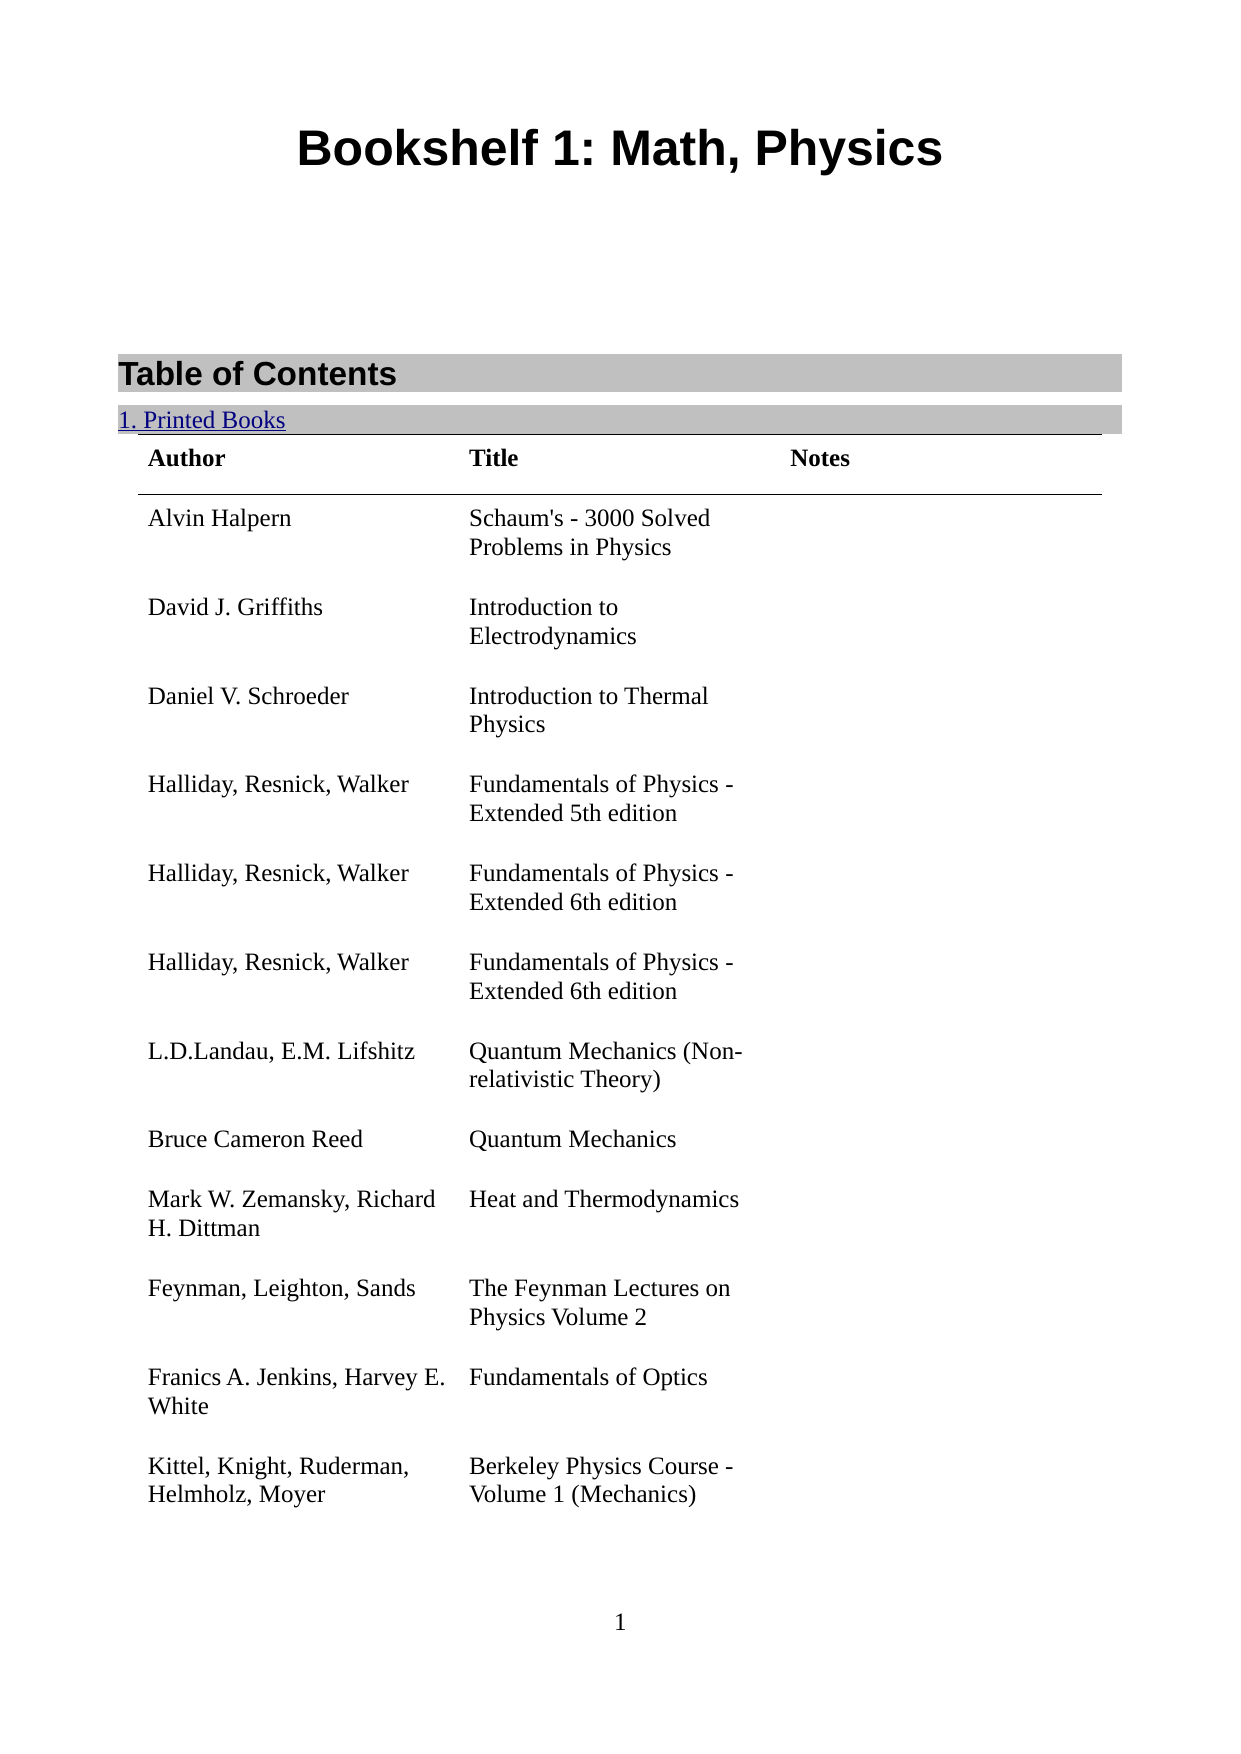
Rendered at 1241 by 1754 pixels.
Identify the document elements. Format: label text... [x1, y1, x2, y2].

table_cell [781, 1175, 1102, 1264]
table_cell Kittel, Knight, Ruderman, Helmholz, Moyer [138, 1441, 459, 1530]
subtitle Table of Contents [118, 354, 1122, 392]
table_cell Fundamentals of Physics - Extended 6th edition [460, 849, 781, 938]
table_cell Mark W. Zemansky, Richard H. Dittman [138, 1175, 459, 1264]
table_cell Halliday, Resnick, Walker [138, 849, 459, 938]
text 1. Printed Books [118, 405, 1122, 434]
table_cell Bruce Cameron Reed [138, 1115, 459, 1175]
table_header Author [138, 435, 459, 494]
table_cell [781, 1115, 1102, 1175]
table_cell Introduction to Electrodynamics [460, 583, 781, 671]
table_cell Feynman, Leighton, Sands [138, 1264, 459, 1353]
table_cell The Feynman Lectures on Physics Volume 2 [460, 1264, 781, 1353]
table_cell Heat and Thermodynamics [460, 1175, 781, 1264]
table_cell Fundamentals of Physics - Extended 5th edition [460, 760, 781, 849]
table_cell Fundamentals of Optics [460, 1353, 781, 1441]
subtitle vn36@alie [118, 233, 1122, 281]
table_cell [781, 1441, 1102, 1530]
table_cell Halliday, Resnick, Walker [138, 938, 459, 1026]
table_cell [781, 938, 1102, 1026]
table_cell Halliday, Resnick, Walker [138, 760, 459, 849]
table_header Notes [781, 435, 1102, 494]
table_cell Quantum Mechanics [460, 1115, 781, 1175]
table_cell Franics A. Jenkins, Harvey E. White [138, 1353, 459, 1441]
table_cell [781, 671, 1102, 760]
table_cell Berkeley Physics Course - Volume 1 (Mechanics) [460, 1441, 781, 1530]
table_cell [781, 1264, 1102, 1353]
table_cell Fundamentals of Physics - Extended 6th edition [460, 938, 781, 1026]
table_cell [781, 583, 1102, 671]
title Bookshelf 1: Math, Physics [118, 118, 1122, 176]
table_cell Schaum's - 3000 Solved Problems in Physics [460, 495, 781, 583]
table_cell Quantum Mechanics (Non-relativistic Theory) [460, 1026, 781, 1115]
table_cell [781, 1353, 1102, 1441]
table_cell [781, 1026, 1102, 1115]
table_cell David J. Griffiths [138, 583, 459, 671]
table_cell [781, 849, 1102, 938]
table_cell Introduction to Thermal Physics [460, 671, 781, 760]
table_cell L.D.Landau, E.M. Lifshitz [138, 1026, 459, 1115]
table_cell [781, 760, 1102, 849]
table_cell Daniel V. Schroeder [138, 671, 459, 760]
table_header Title [460, 435, 781, 494]
table_cell Alvin Halpern [138, 495, 459, 583]
table_cell [781, 495, 1102, 583]
